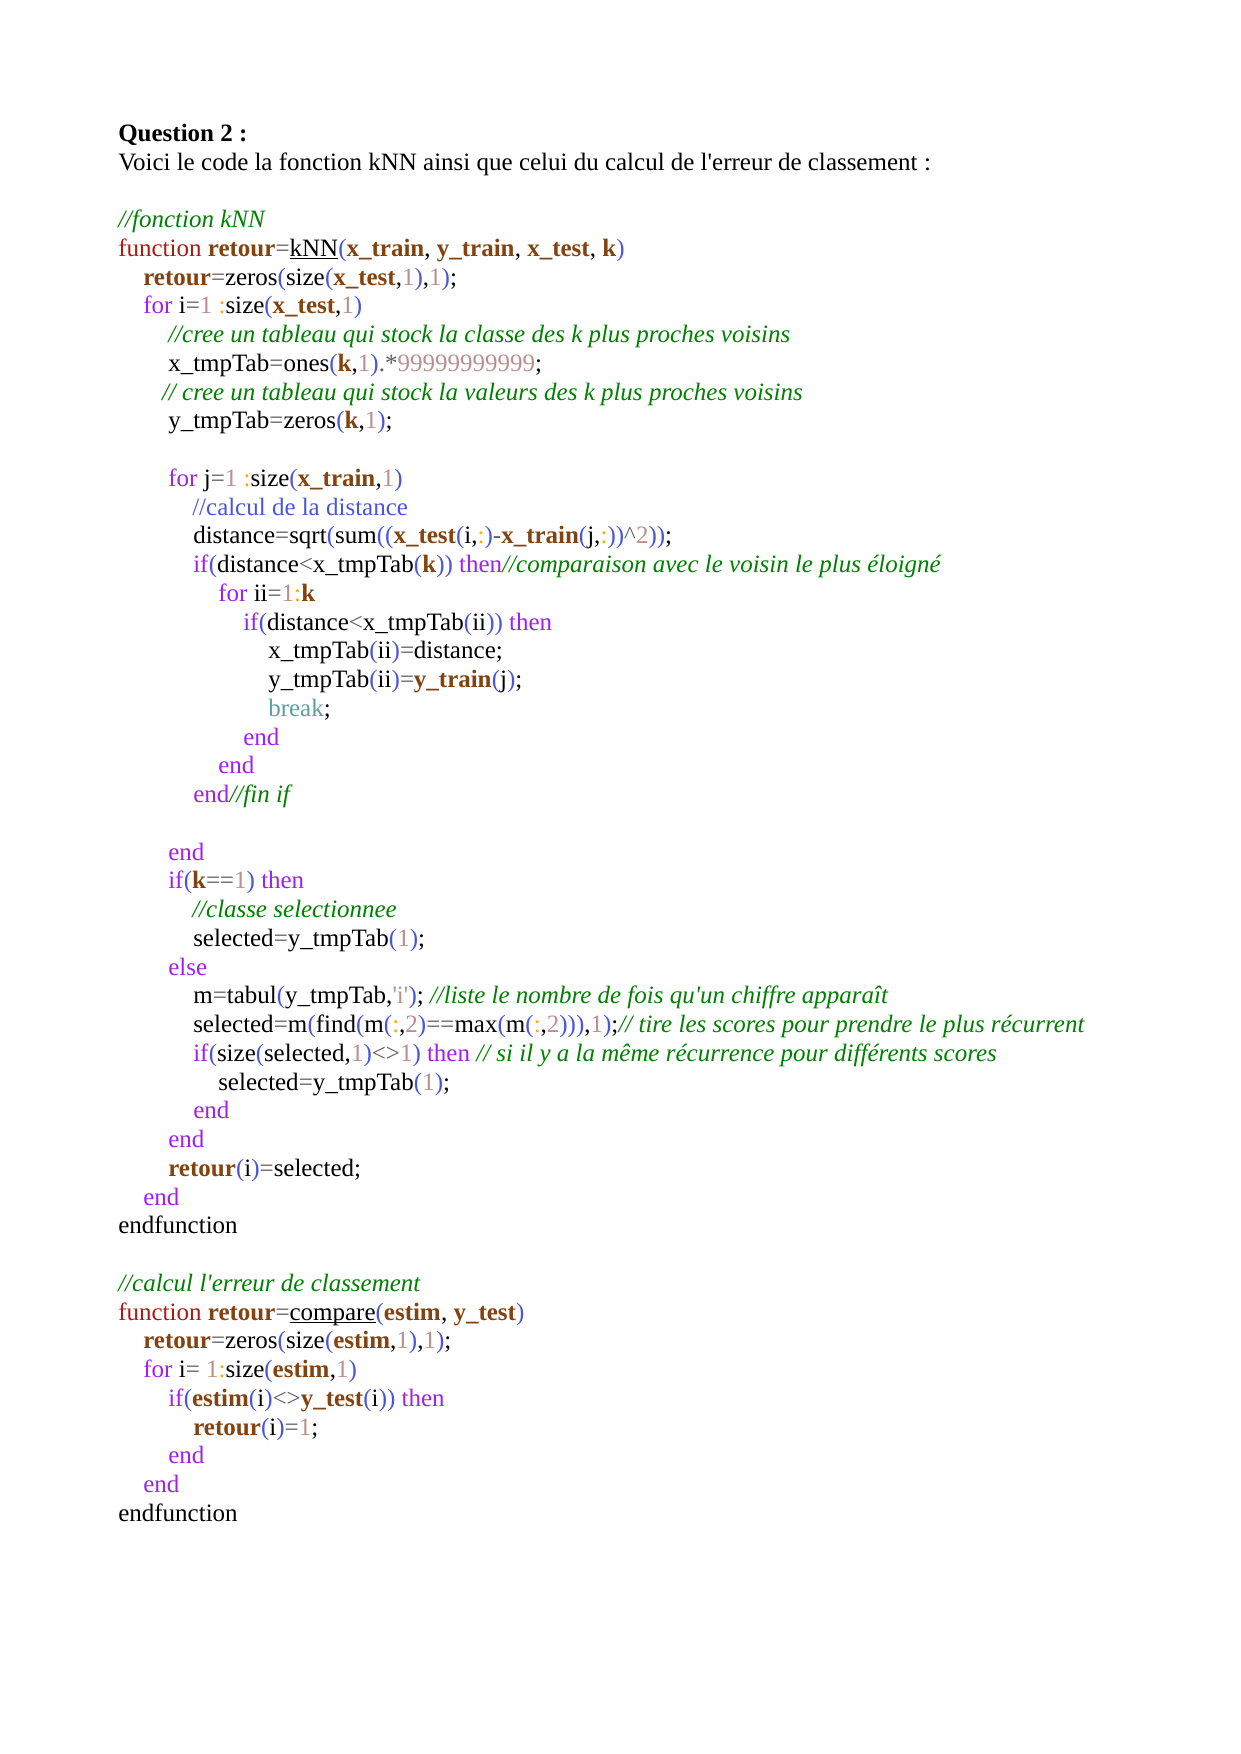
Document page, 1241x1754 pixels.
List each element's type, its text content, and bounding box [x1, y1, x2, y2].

text m=tabul(y_tmpTab,'i'); //liste le nombre de fois qu'un chiffre apparaît [118, 981, 1122, 1009]
text endfunction [118, 1211, 1122, 1239]
text else [118, 952, 1122, 981]
text for ii=1:k [118, 578, 1122, 607]
text function retour=compare(estim, y_test) [118, 1297, 1122, 1326]
text retour(i)=selected; [118, 1153, 1122, 1182]
text if(distance<x_tmpTab(k)) then//comparaison avec le voisin le plus éloigné [118, 549, 1122, 578]
text break; [118, 693, 1122, 722]
text y_tmpTab(ii)=y_train(j); [118, 664, 1122, 693]
text //fonction kNN [118, 204, 1122, 233]
text y_tmpTab=zeros(k,1); [118, 406, 1122, 434]
text end [118, 1182, 1122, 1211]
text end [118, 1469, 1122, 1498]
text selected=y_tmpTab(1); [118, 923, 1122, 952]
text selected=m(find(m(:,2)==max(m(:,2))),1);// tire les scores pour prendre le plus récurrent [118, 1009, 1122, 1038]
text //calcul de la distance [118, 492, 1122, 521]
text end [118, 1096, 1122, 1124]
text // cree un tableau qui stock la valeurs des k plus proches voisins [118, 377, 1122, 406]
text if(distance<x_tmpTab(ii)) then [118, 607, 1122, 636]
text end [118, 722, 1122, 751]
text retour(i)=1; [118, 1412, 1122, 1441]
text retour=zeros(size(estim,1),1); [118, 1326, 1122, 1354]
text if(k==1) then [118, 866, 1122, 894]
text if(estim(i)<>y_test(i)) then [118, 1383, 1122, 1412]
text end [118, 751, 1122, 779]
text distance=sqrt(sum((x_test(i,:)-x_train(j,:))^2)); [118, 521, 1122, 549]
text //calcul l'erreur de classement [118, 1268, 1122, 1297]
text selected=y_tmpTab(1); [118, 1067, 1122, 1096]
text endfunction [118, 1498, 1122, 1527]
text end [118, 837, 1122, 866]
text //cree un tableau qui stock la classe des k plus proches voisins [118, 319, 1122, 348]
text for j=1 :size(x_train,1) [118, 463, 1122, 492]
text Question 2 : [118, 118, 1122, 147]
text end [118, 1441, 1122, 1469]
text x_tmpTab=ones(k,1).*99999999999; [118, 348, 1122, 377]
text if(size(selected,1)<>1) then // si il y a la même récurrence pour différents scores [118, 1038, 1122, 1067]
text for i=1 :size(x_test,1) [118, 291, 1122, 319]
text retour=zeros(size(x_test,1),1); [118, 262, 1122, 291]
text end//fin if [118, 779, 1122, 808]
text for i= 1:size(estim,1) [118, 1354, 1122, 1383]
text //classe selectionnee [118, 894, 1122, 923]
text Voici le code la fonction kNN ainsi que celui du calcul de l'erreur de classement : [118, 147, 1122, 176]
text x_tmpTab(ii)=distance; [118, 636, 1122, 664]
text function retour=kNN(x_train, y_train, x_test, k) [118, 233, 1122, 262]
text end [118, 1124, 1122, 1153]
